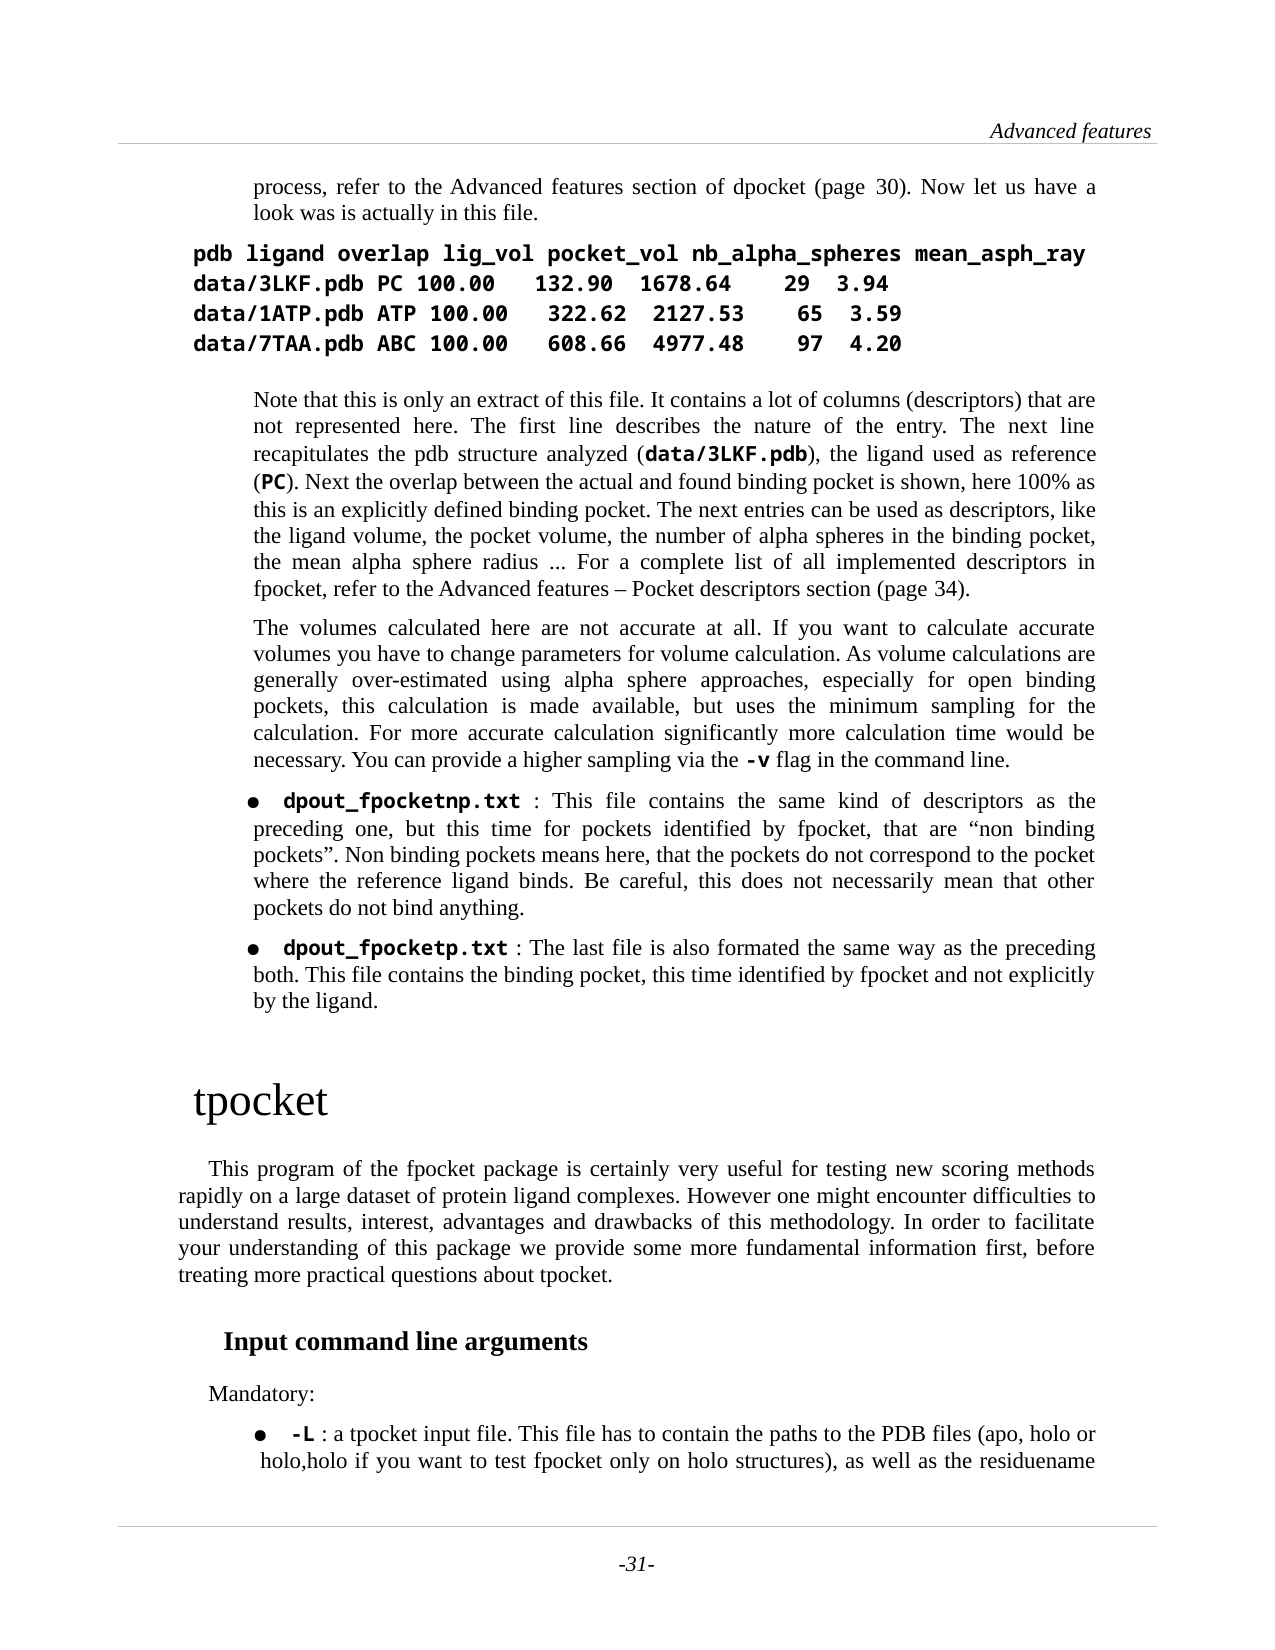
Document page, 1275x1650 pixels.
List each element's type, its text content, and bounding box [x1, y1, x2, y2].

list dpout_fpocketp.txt : The last file is also formated the same way as the preceding both. This file contains the binding pocket, this time identified by fpocket and not explicitly by the ligand. [216, 933, 1097, 1014]
list The volumes calculated here are not accurate at all. If you want to calculate accurate volumes you have to change parameters for volume calculation. As volume calculations are generally over-estimated using alpha sphere approaches, especially for open binding pockets, this calculation is made available, but uses the minimum sampling for the calculation. For more accurate calculation significantly more calculation time would be necessary. You can provide a higher sampling via the -v flag in the command line. [216, 613, 1097, 774]
text This program of the fpocket package is certainly very useful for testing new scoring methods rapidly on a large dataset of protein ligand complexes. However one might encounter difficulties to understand results, interest, advantages and drawbacks of this methodology. In order to facilitate your understanding of this package we provide some more fundamental information first, before treating more practical questions about tpocket. [178, 1155, 1097, 1287]
list Note that this is only an extract of this file. It contains a lot of columns (descriptors) that are not represented here. The first line describes the nature of the entry. The next line recapitulates the pdb structure analyzed (data/3LKF.pdb), the ligand used as reference (PC). Next the overlap between the actual and found binding pocket is shown, here 100% as this is an explicitly defined binding pocket. The next entries can be used as descriptors, like the ligand volume, the pocket volume, the number of alpha spheres in the binding pocket, the mean alpha sphere radius ... For a complete list of all implemented descriptors in fpocket, refer to the Advanced features – Pocket descriptors section (page 36). [216, 386, 1097, 601]
list data/1ATP.pdb ATP 100.00 322.62 2127.53 65 3.59 [156, 298, 1157, 327]
list data/3LKF.pdb PC 100.00 132.90 1678.64 29 3.94 [156, 268, 1157, 298]
text Mandatory: [178, 1380, 1097, 1407]
list dpout_fpocketnp.txt : This file contains the same kind of descriptors as the preceding one, but this time for pockets identified by fpocket, that are “non binding pockets”. Non binding pockets means here, that the pockets do not correspond to the pocket where the reference ligand binds. Be careful, this does not necessarily mean that other pockets do not bind anything. [216, 786, 1097, 920]
list dpout_explicitp.txt : This file contains all pocket descriptors implemented in fpocket of the explicitly defined binding pocket. What does this mean, explicitly? In the input you have associated a ligand identification to each PDB file. This ligand is used by fpocket in order to identify the actual binding pocket. If you want to know more about this process, refer to the Advanced features section of dpocket (page 32). Now let us have a look was is actually in this file. [216, 173, 1097, 226]
subtitle tpocket [193, 1073, 1157, 1125]
list pdb ligand overlap lig_vol pocket_vol nb_alpha_spheres mean_asph_ray [156, 238, 1157, 268]
subtitle Input command line arguments [223, 1325, 1157, 1356]
list data/7TAA.pdb ABC 100.00 608.66 4977.48 97 4.20 [156, 327, 1157, 357]
list -L : a tpocket input file. This file has to contain the paths to the PDB files (apo, holo or holo,holo if you want to test fpocket only on holo structures), as well as the residuename [223, 1419, 1097, 1474]
